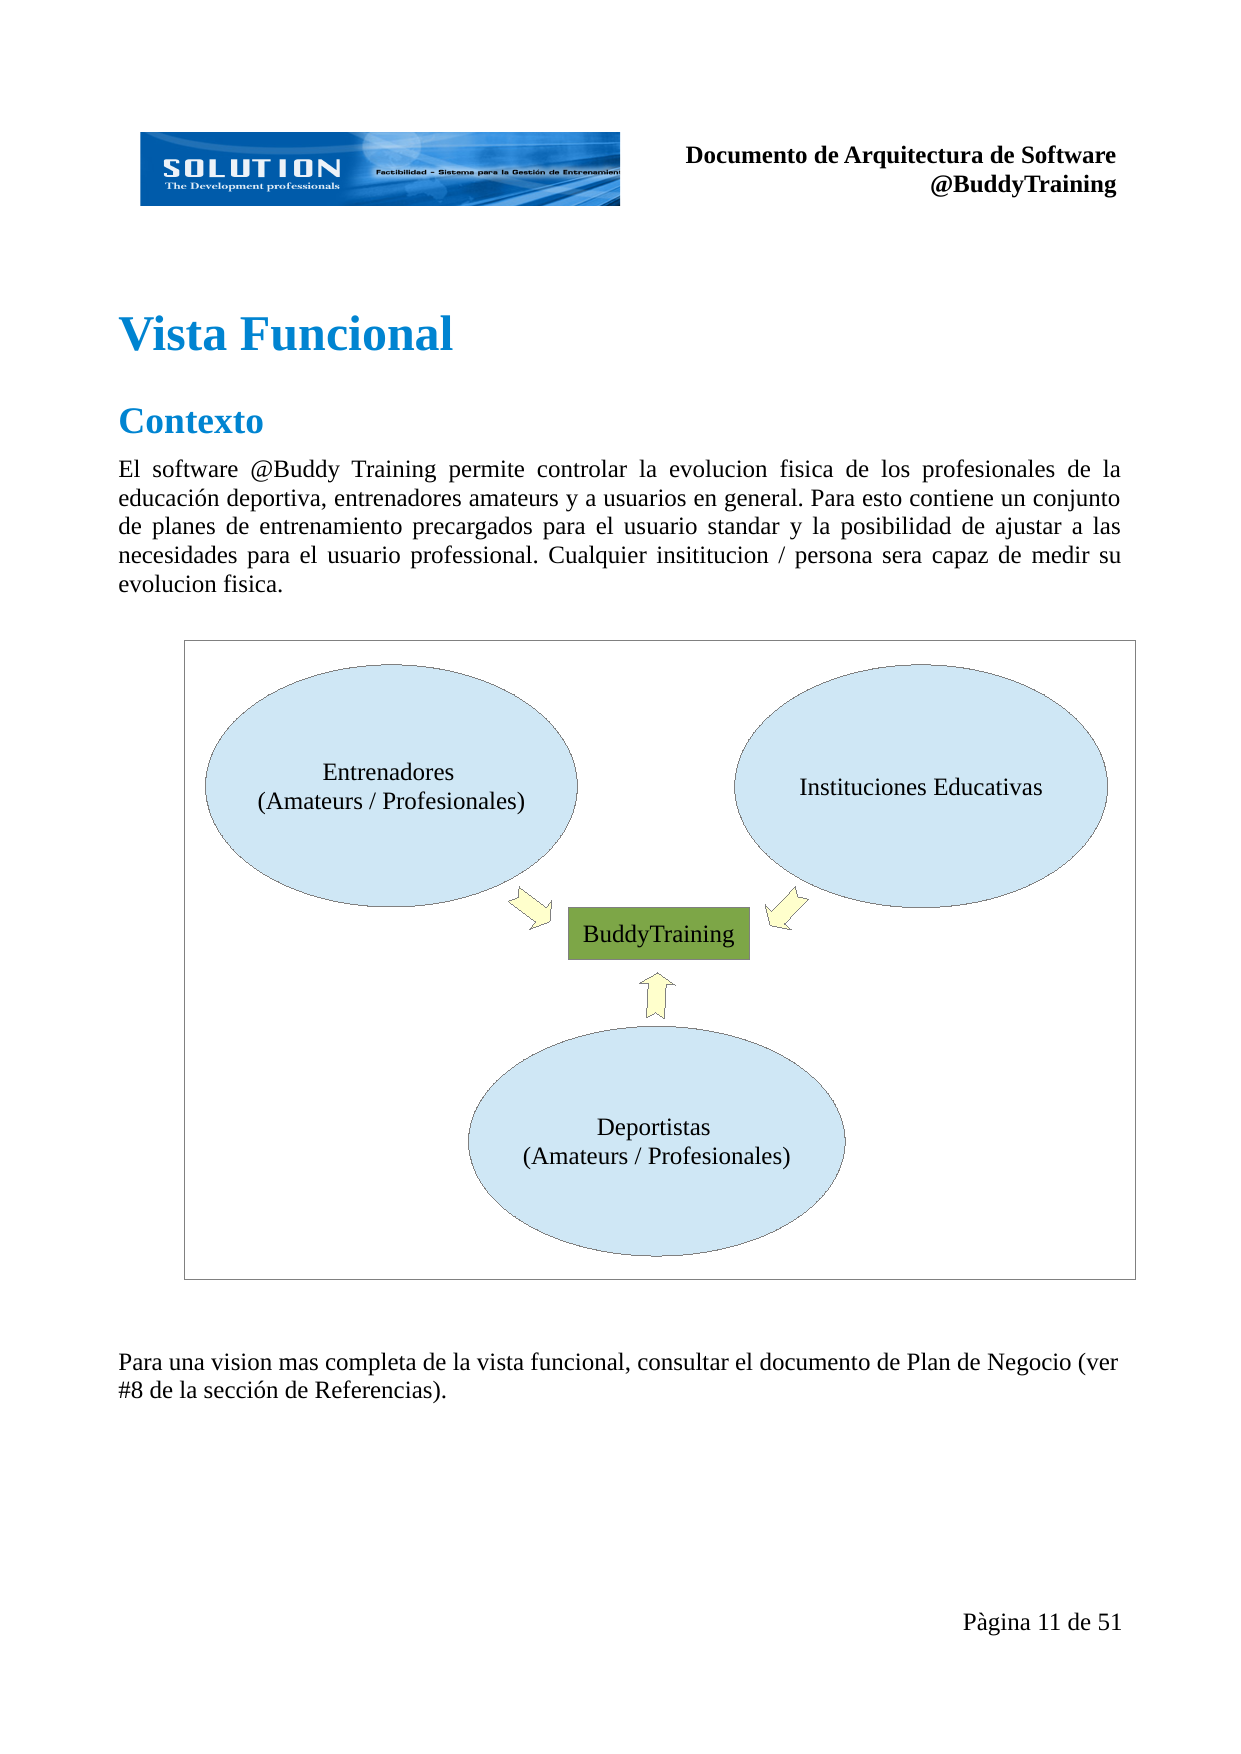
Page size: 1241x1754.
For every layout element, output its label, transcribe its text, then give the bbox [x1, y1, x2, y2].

text Para una vision mas completa de la vista funcional, consultar el documento de Plan de Negocio (ver #8 de la sección de Referencias). [118, 1347, 1122, 1404]
subtitle Vista Funcional [118, 303, 1122, 361]
subtitle Contexto [118, 398, 1122, 441]
picture [140, 132, 621, 206]
text El software @Buddy Training permite controlar la evolucion fisica de los profesionales de la educación deportiva, entrenadores amateurs y a usuarios en general. Para esto contiene un conjunto de planes de entrenamiento precargados para el usuario standar y la posibilidad de ajustar a las necesidades para el usuario professional. Cualquier insititucion / persona sera capaz de medir su evolucion fisica. [118, 454, 1122, 598]
